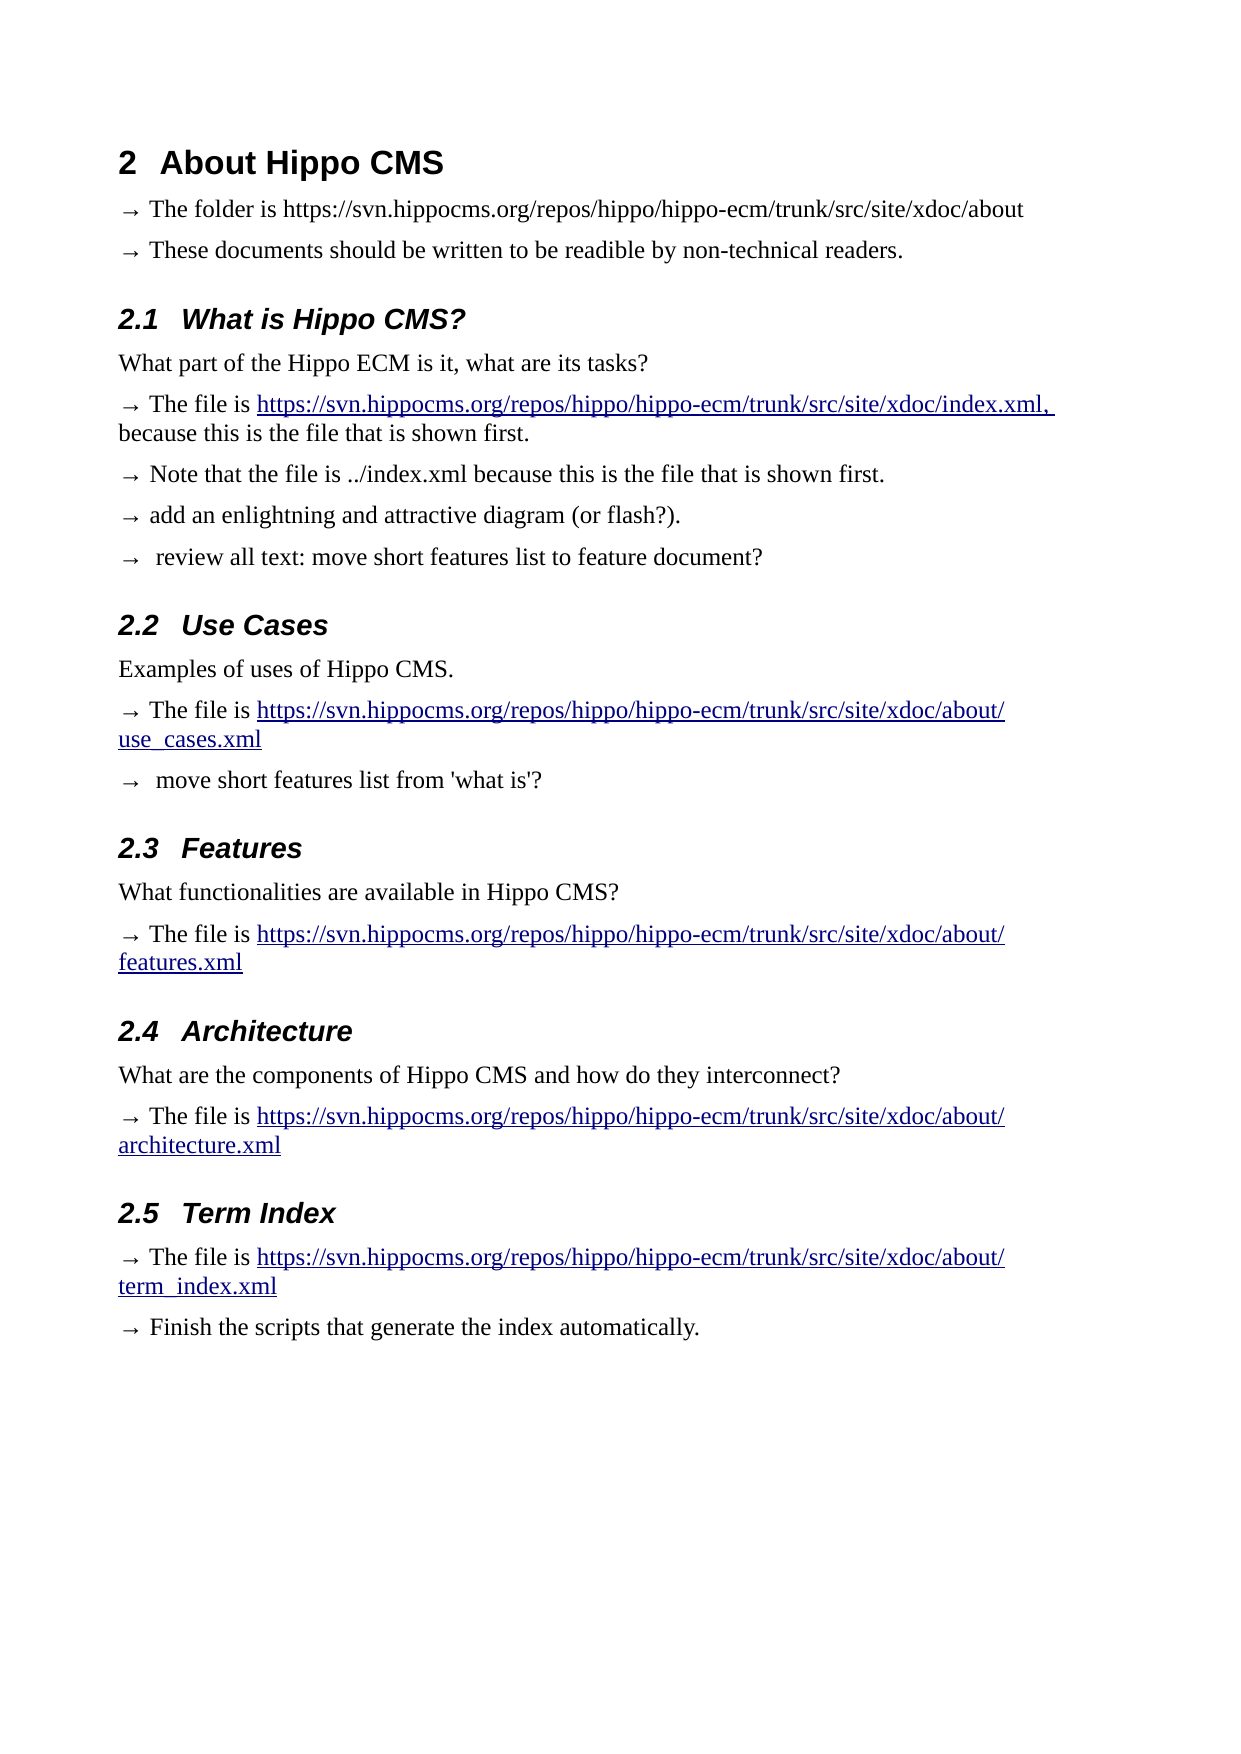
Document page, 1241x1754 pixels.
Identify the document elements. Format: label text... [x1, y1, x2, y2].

text What part of the Hippo ECM is it, what are its tasks? [118, 348, 1122, 377]
text → Note that the file is ../index.xml because this is the file that is shown first. [118, 459, 1122, 488]
text → The file is https://svn.hippocms.org/repos/hippo/hippo-ecm/trunk/src/site/xdoc/about/features.xml [118, 919, 1122, 976]
text → move short features list from 'what is'? [118, 765, 1122, 794]
text Examples of uses of Hippo CMS. [118, 654, 1122, 683]
subtitle What is Hippo CMS? [118, 302, 1122, 335]
text → add an enlightning and attractive diagram (or flash?). [118, 500, 1122, 529]
text What functionalities are available in Hippo CMS? [118, 877, 1122, 906]
subtitle Features [118, 831, 1122, 865]
text → The file is https://svn.hippocms.org/repos/hippo/hippo-ecm/trunk/src/site/xdoc/about/term_index.xml [118, 1242, 1122, 1299]
text What are the components of Hippo CMS and how do they interconnect? [118, 1060, 1122, 1088]
text → The file is https://svn.hippocms.org/repos/hippo/hippo-ecm/trunk/src/site/xdoc/about/architecture.xml [118, 1101, 1122, 1158]
subtitle Term Index [118, 1196, 1122, 1229]
text → review all text: move short features list to feature document? [118, 542, 1122, 570]
text → These documents should be written to be readible by non-technical readers. [118, 236, 1122, 264]
text → The folder is https://svn.hippocms.org/repos/hippo/hippo-ecm/trunk/src/site/xdoc/about [118, 194, 1122, 223]
text → The file is https://svn.hippocms.org/repos/hippo/hippo-ecm/trunk/src/site/xdoc/about/use_cases.xml [118, 695, 1122, 753]
subtitle Use Cases [118, 608, 1122, 641]
subtitle Architecture [118, 1014, 1122, 1047]
subtitle About Hippo CMS [118, 143, 1122, 182]
text → The file is https://svn.hippocms.org/repos/hippo/hippo-ecm/trunk/src/site/xdoc/index.xml, because this is the file that is shown first. [118, 389, 1122, 447]
text → Finish the scripts that generate the index automatically. [118, 1312, 1122, 1341]
